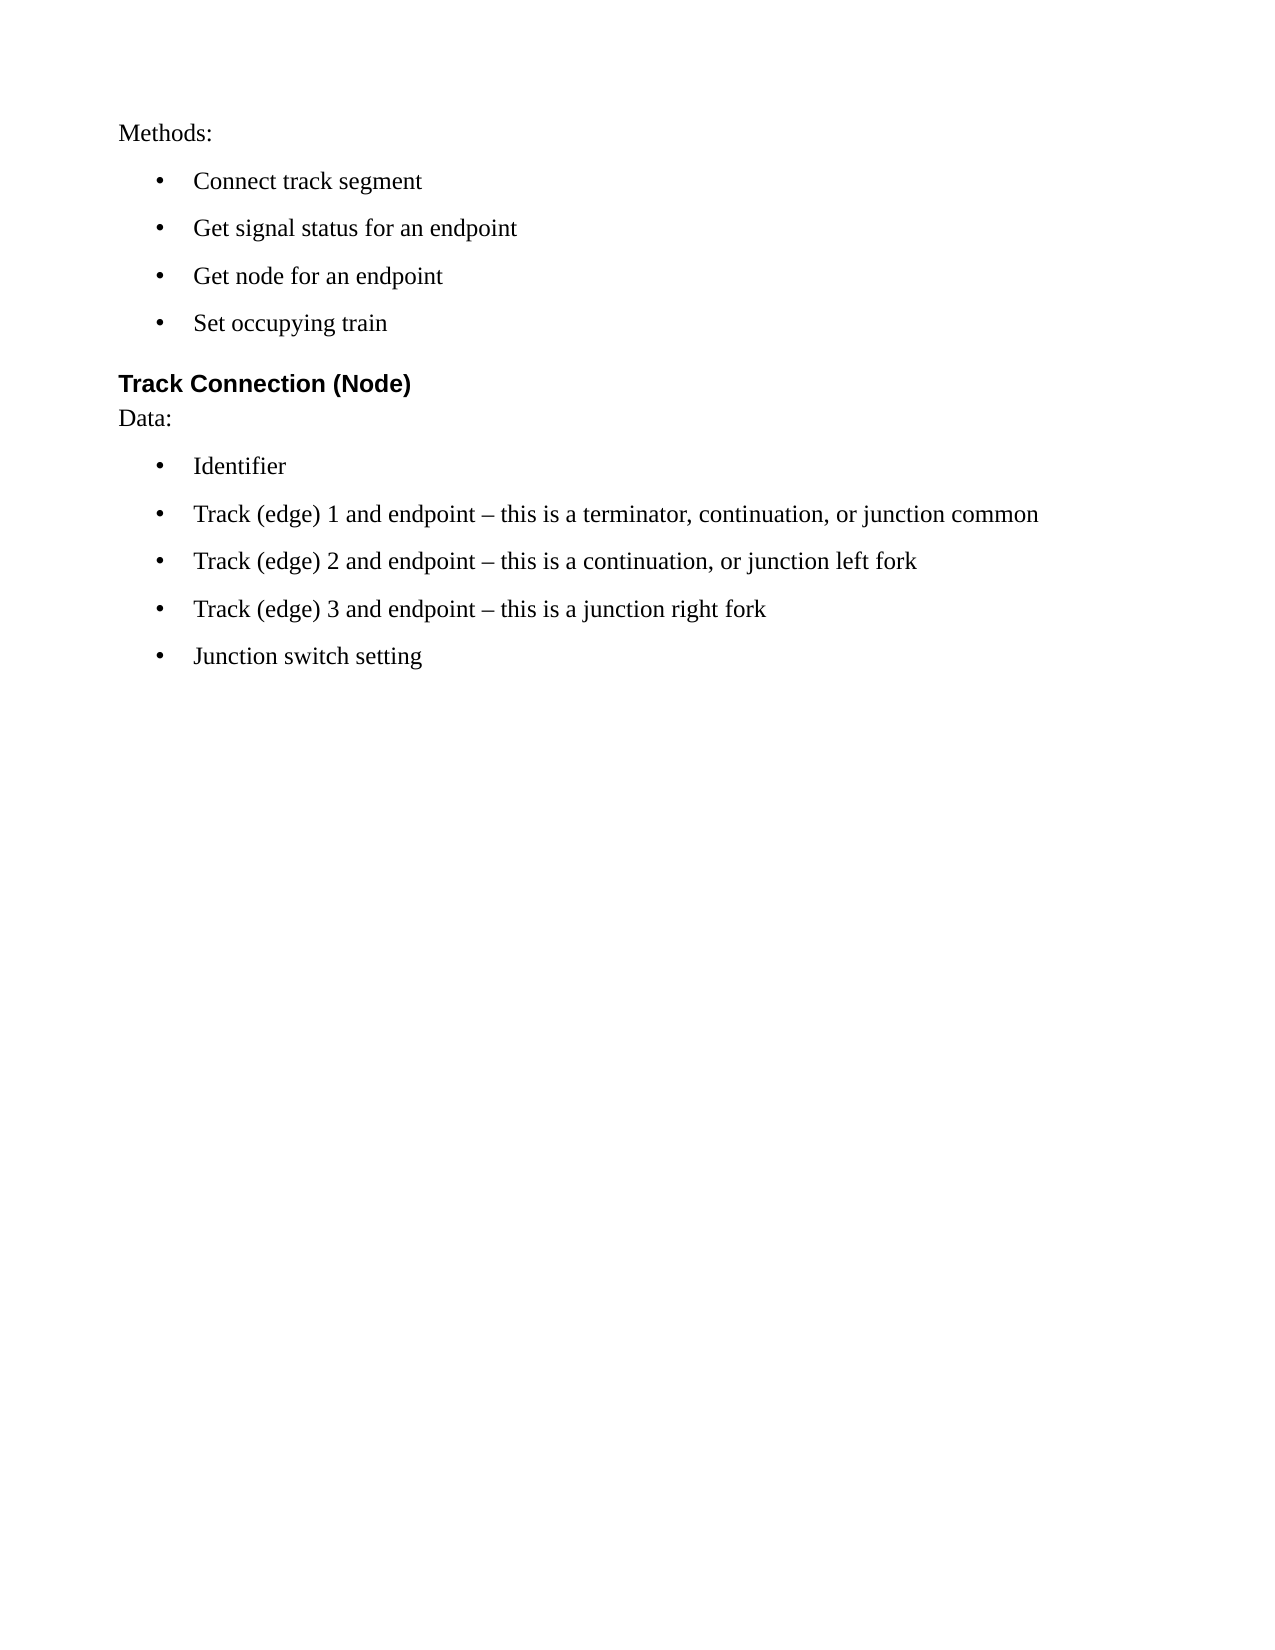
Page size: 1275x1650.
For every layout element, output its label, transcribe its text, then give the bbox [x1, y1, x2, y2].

list Get node for an endpoint [156, 261, 1157, 290]
subtitle Track Connection (Node) [118, 369, 1157, 397]
list Get signal status for an endpoint [156, 213, 1157, 242]
text Methods: [118, 118, 1157, 147]
list Track (edge) 3 and endpoint – this is a junction right fork [156, 594, 1157, 623]
list Identifier [156, 451, 1157, 480]
list Set occupying train [156, 308, 1157, 337]
list Connect track segment [156, 166, 1157, 194]
text Data: [118, 403, 1157, 432]
list Track (edge) 1 and endpoint – this is a terminator, continuation, or junction common [156, 499, 1157, 527]
list Track (edge) 2 and endpoint – this is a continuation, or junction left fork [156, 546, 1157, 575]
list Junction switch setting [156, 641, 1157, 670]
